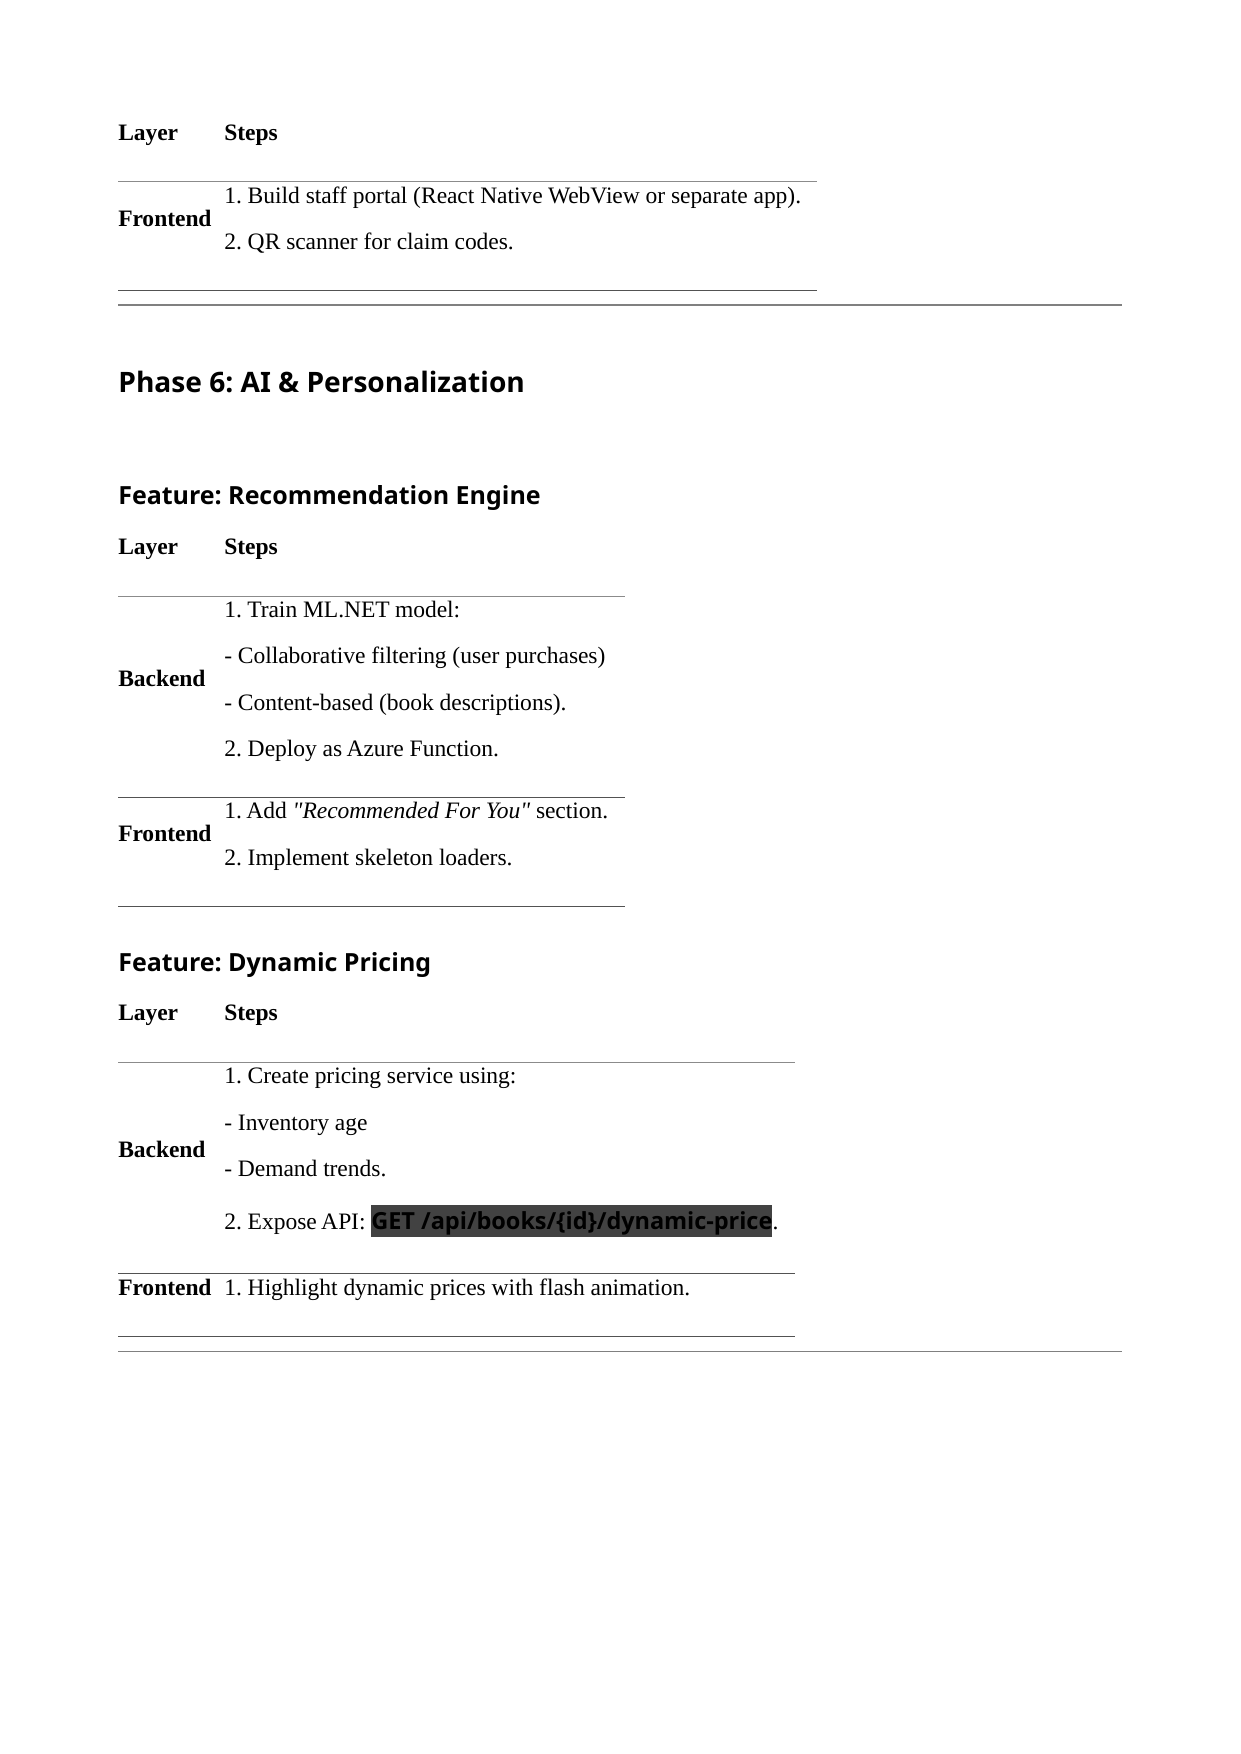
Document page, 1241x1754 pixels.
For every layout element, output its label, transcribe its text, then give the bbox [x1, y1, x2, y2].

table_cell 1. Add "Recommended For You" section. 2. Implement skeleton loaders. [224, 798, 625, 906]
table_cell 1. Create pricing service using: - Inventory age - Demand trends. 2. Expose API: GET /api/books/{id}/dynamic-price. [224, 1063, 795, 1273]
table_cell 1. Build staff portal (React Native WebView or separate app). 2. QR scanner for claim codes. [224, 182, 817, 290]
table_cell 1. Train ML.NET model: - Collaborative filtering (user purchases) - Content-based (book descriptions). 2. Deploy as Azure Function. [224, 597, 625, 797]
table_header Layer [118, 999, 224, 1062]
subtitle Feature: Recommendation Engine [118, 468, 1122, 512]
table_header Steps [224, 532, 625, 596]
table_cell Frontend [118, 182, 224, 290]
table_header Steps [224, 118, 817, 181]
table_cell Frontend [118, 798, 224, 906]
table_cell Frontend [118, 1274, 224, 1336]
table_header Layer [118, 532, 224, 596]
table_cell 1. Highlight dynamic prices with flash animation. [224, 1274, 795, 1336]
table_cell Backend [118, 597, 224, 797]
table_header Steps [224, 999, 795, 1062]
subtitle Phase 6: AI & Personalization [118, 362, 1122, 401]
subtitle Feature: Dynamic Pricing [118, 934, 1122, 978]
table_header Layer [118, 118, 224, 181]
table_cell Backend [118, 1063, 224, 1273]
